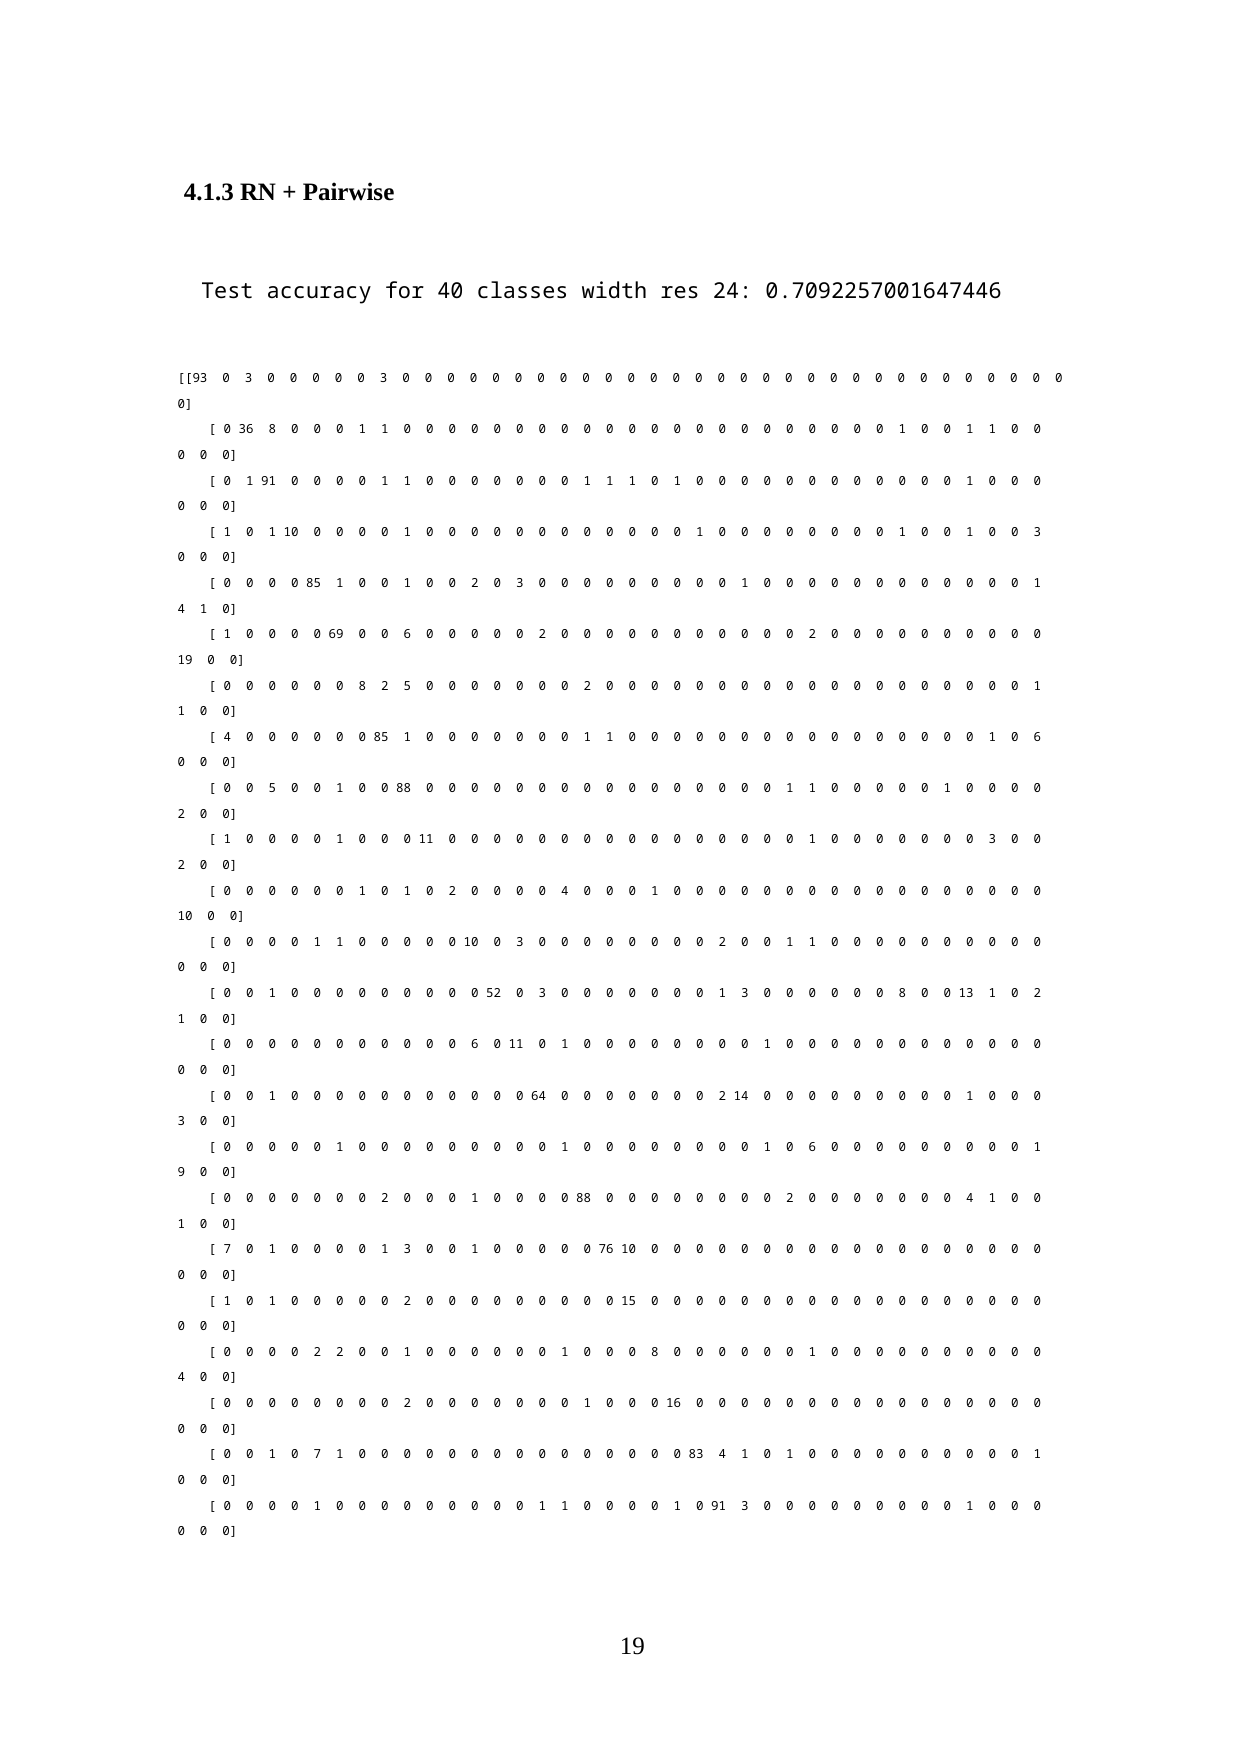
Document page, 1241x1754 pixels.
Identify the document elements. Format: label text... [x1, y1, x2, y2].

text Test accuracy for 40 classes width res 24: 0.7092257001647446 [177, 275, 1063, 305]
text [ 1 0 1 0 0 0 0 0 2 0 0 0 0 0 0 0 0 0 15 0 0 0 0 0 0 0 0 0 0 0 0 0 0 0 0 0 0 0 0 0] [177, 1292, 1063, 1334]
text [ 0 0 1 0 0 0 0 0 0 0 0 0 52 0 3 0 0 0 0 0 0 0 1 3 0 0 0 0 0 0 8 0 0 13 1 0 2 1 0 0] [177, 984, 1063, 1027]
text [ 0 0 0 0 0 0 1 0 1 0 2 0 0 0 0 4 0 0 0 1 0 0 0 0 0 0 0 0 0 0 0 0 0 0 0 0 0 10 0 0] [177, 882, 1063, 924]
text [ 7 0 1 0 0 0 0 1 3 0 0 1 0 0 0 0 0 76 10 0 0 0 0 0 0 0 0 0 0 0 0 0 0 0 0 0 0 0 0 0] [177, 1240, 1063, 1283]
text [ 0 0 0 0 0 0 0 0 0 0 0 6 0 11 0 1 0 0 0 0 0 0 0 0 1 0 0 0 0 0 0 0 0 0 0 0 0 0 0 0] [177, 1035, 1063, 1078]
text [ 0 0 0 0 2 2 0 0 1 0 0 0 0 0 0 1 0 0 0 8 0 0 0 0 0 0 1 0 0 0 0 0 0 0 0 0 0 4 0 0] [177, 1343, 1063, 1386]
text [ 0 0 0 0 1 0 0 0 0 0 0 0 0 0 1 1 0 0 0 0 1 0 91 3 0 0 0 0 0 0 0 0 0 1 0 0 0 0 0 0] [177, 1497, 1063, 1539]
text [ 4 0 0 0 0 0 0 85 1 0 0 0 0 0 0 0 1 1 0 0 0 0 0 0 0 0 0 0 0 0 0 0 0 0 1 0 6 0 0 0] [177, 728, 1063, 771]
text [ 0 36 8 0 0 0 1 1 0 0 0 0 0 0 0 0 0 0 0 0 0 0 0 0 0 0 0 0 0 0 1 0 0 1 1 0 0 0 0 0] [177, 420, 1063, 463]
text [ 0 0 0 0 0 0 0 0 2 0 0 0 0 0 0 0 1 0 0 0 16 0 0 0 0 0 0 0 0 0 0 0 0 0 0 0 0 0 0 0] [177, 1394, 1063, 1437]
subtitle RN + Pairwise [177, 177, 1063, 206]
text [ 0 0 0 0 0 1 0 0 0 0 0 0 0 0 0 1 0 0 0 0 0 0 0 0 1 0 6 0 0 0 0 0 0 0 0 0 1 9 0 0] [177, 1138, 1063, 1181]
text [ 0 0 1 0 0 0 0 0 0 0 0 0 0 0 64 0 0 0 0 0 0 0 2 14 0 0 0 0 0 0 0 0 0 1 0 0 0 3 0 0] [177, 1087, 1063, 1129]
text [ 0 0 5 0 0 1 0 0 88 0 0 0 0 0 0 0 0 0 0 0 0 0 0 0 0 1 1 0 0 0 0 0 1 0 0 0 0 2 0 0] [177, 779, 1063, 822]
text [ 0 0 0 0 0 0 0 2 0 0 0 1 0 0 0 0 88 0 0 0 0 0 0 0 0 2 0 0 0 0 0 0 0 4 1 0 0 1 0 0] [177, 1189, 1063, 1232]
text [[93 0 3 0 0 0 0 0 3 0 0 0 0 0 0 0 0 0 0 0 0 0 0 0 0 0 0 0 0 0 0 0 0 0 0 0 0 0 0 0] [177, 369, 1063, 412]
text [ 0 0 1 0 7 1 0 0 0 0 0 0 0 0 0 0 0 0 0 0 0 83 4 1 0 1 0 0 0 0 0 0 0 0 0 0 1 0 0 0] [177, 1445, 1063, 1488]
text [ 0 1 91 0 0 0 0 1 1 0 0 0 0 0 0 0 1 1 1 0 1 0 0 0 0 0 0 0 0 0 0 0 0 1 0 0 0 0 0 0] [177, 472, 1063, 514]
text [ 1 0 0 0 0 1 0 0 0 11 0 0 0 0 0 0 0 0 0 0 0 0 0 0 0 0 1 0 0 0 0 0 0 0 3 0 0 2 0 0] [177, 830, 1063, 873]
text [ 0 0 0 0 1 1 0 0 0 0 0 10 0 3 0 0 0 0 0 0 0 0 2 0 0 1 1 0 0 0 0 0 0 0 0 0 0 0 0 0] [177, 933, 1063, 976]
text [ 0 0 0 0 0 0 8 2 5 0 0 0 0 0 0 0 2 0 0 0 0 0 0 0 0 0 0 0 0 0 0 0 0 0 0 0 1 1 0 0] [177, 677, 1063, 719]
text [ 1 0 0 0 0 69 0 0 6 0 0 0 0 0 2 0 0 0 0 0 0 0 0 0 0 0 2 0 0 0 0 0 0 0 0 0 0 19 0 0] [177, 625, 1063, 668]
text [ 1 0 1 10 0 0 0 0 1 0 0 0 0 0 0 0 0 0 0 0 0 1 0 0 0 0 0 0 0 0 1 0 0 1 0 0 3 0 0 0] [177, 523, 1063, 566]
text [ 0 0 0 0 85 1 0 0 1 0 0 2 0 3 0 0 0 0 0 0 0 0 0 1 0 0 0 0 0 0 0 0 0 0 0 0 1 4 1 0] [177, 574, 1063, 617]
